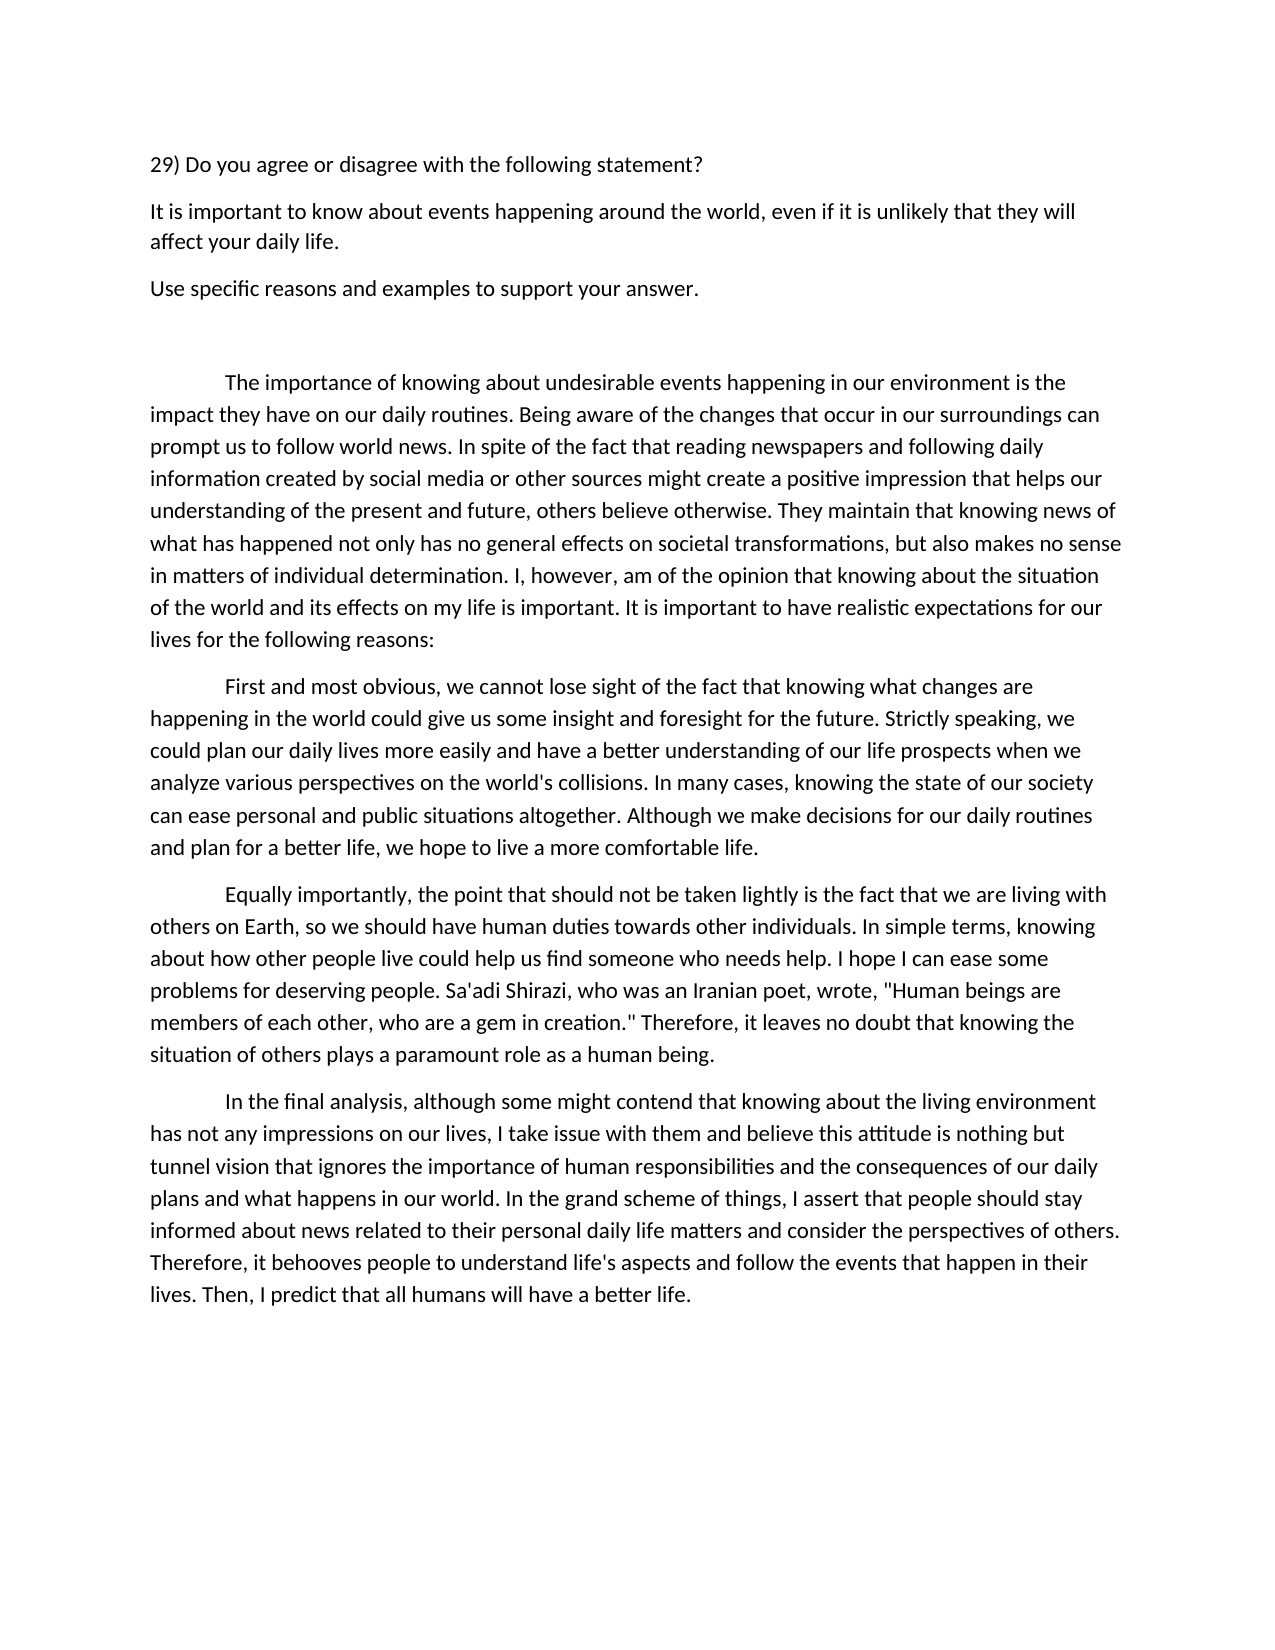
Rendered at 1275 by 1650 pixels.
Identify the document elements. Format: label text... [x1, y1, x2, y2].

text It is important to know about events happening around the world, even if it is unlikely that they will affect your daily life. [150, 197, 1125, 255]
text Equally importantly, the point that should not be taken lightly is the fact that we are living with others on Earth, so we should have human duties towards other individuals. In simple terms, knowing about how other people live could help us find someone who needs help. I hope I can ease some problems for deserving people. Sa'adi Shirazi, who was an Iranian poet, wrote, "Human beings are members of each other, who are a gem in creation." Therefore, it leaves no doubt that knowing the situation of others plays a paramount role as a human being. [150, 880, 1125, 1069]
text The importance of knowing about undesirable events happening in our environment is the impact they have on our daily routines. Being aware of the changes that occur in our surroundings can prompt us to follow world news. In spite of the fact that reading newspapers and following daily information created by social media or other sources might create a positive impression that helps our understanding of the present and future, others believe otherwise. They maintain that knowing news of what has happened not only has no general effects on societal transformations, but also makes no sense in matters of individual determination. I, however, am of the opinion that knowing about the situation of the world and its effects on my life is important. It is important to have realistic expectations for our lives for the following reasons: [150, 368, 1125, 653]
text First and most obvious, we cannot lose sight of the fact that knowing what changes are happening in the world could give us some insight and foresight for the future. Strictly speaking, we could plan our daily lives more easily and have a better understanding of our life prospects when we analyze various perspectives on the world's collisions. In many cases, knowing the state of our society can ease personal and public situations altogether. Although we make decisions for our daily routines and plan for a better life, we hope to live a more comfortable life. [150, 672, 1125, 861]
text 29) Do you agree or disagree with the following statement? [150, 150, 1125, 178]
text Use specific reasons and examples to support your answer. [150, 274, 1125, 302]
text In the final analysis, although some might contend that knowing about the living environment has not any impressions on our lives, I take issue with them and believe this attitude is nothing but tunnel vision that ignores the importance of human responsibilities and the consequences of our daily plans and what happens in our world. In the grand scheme of things, I assert that people should stay informed about news related to their personal daily life matters and consider the perspectives of others. Therefore, it behooves people to understand life's aspects and follow the events that happen in their lives. Then, I predict that all humans will have a better life. [150, 1087, 1125, 1308]
